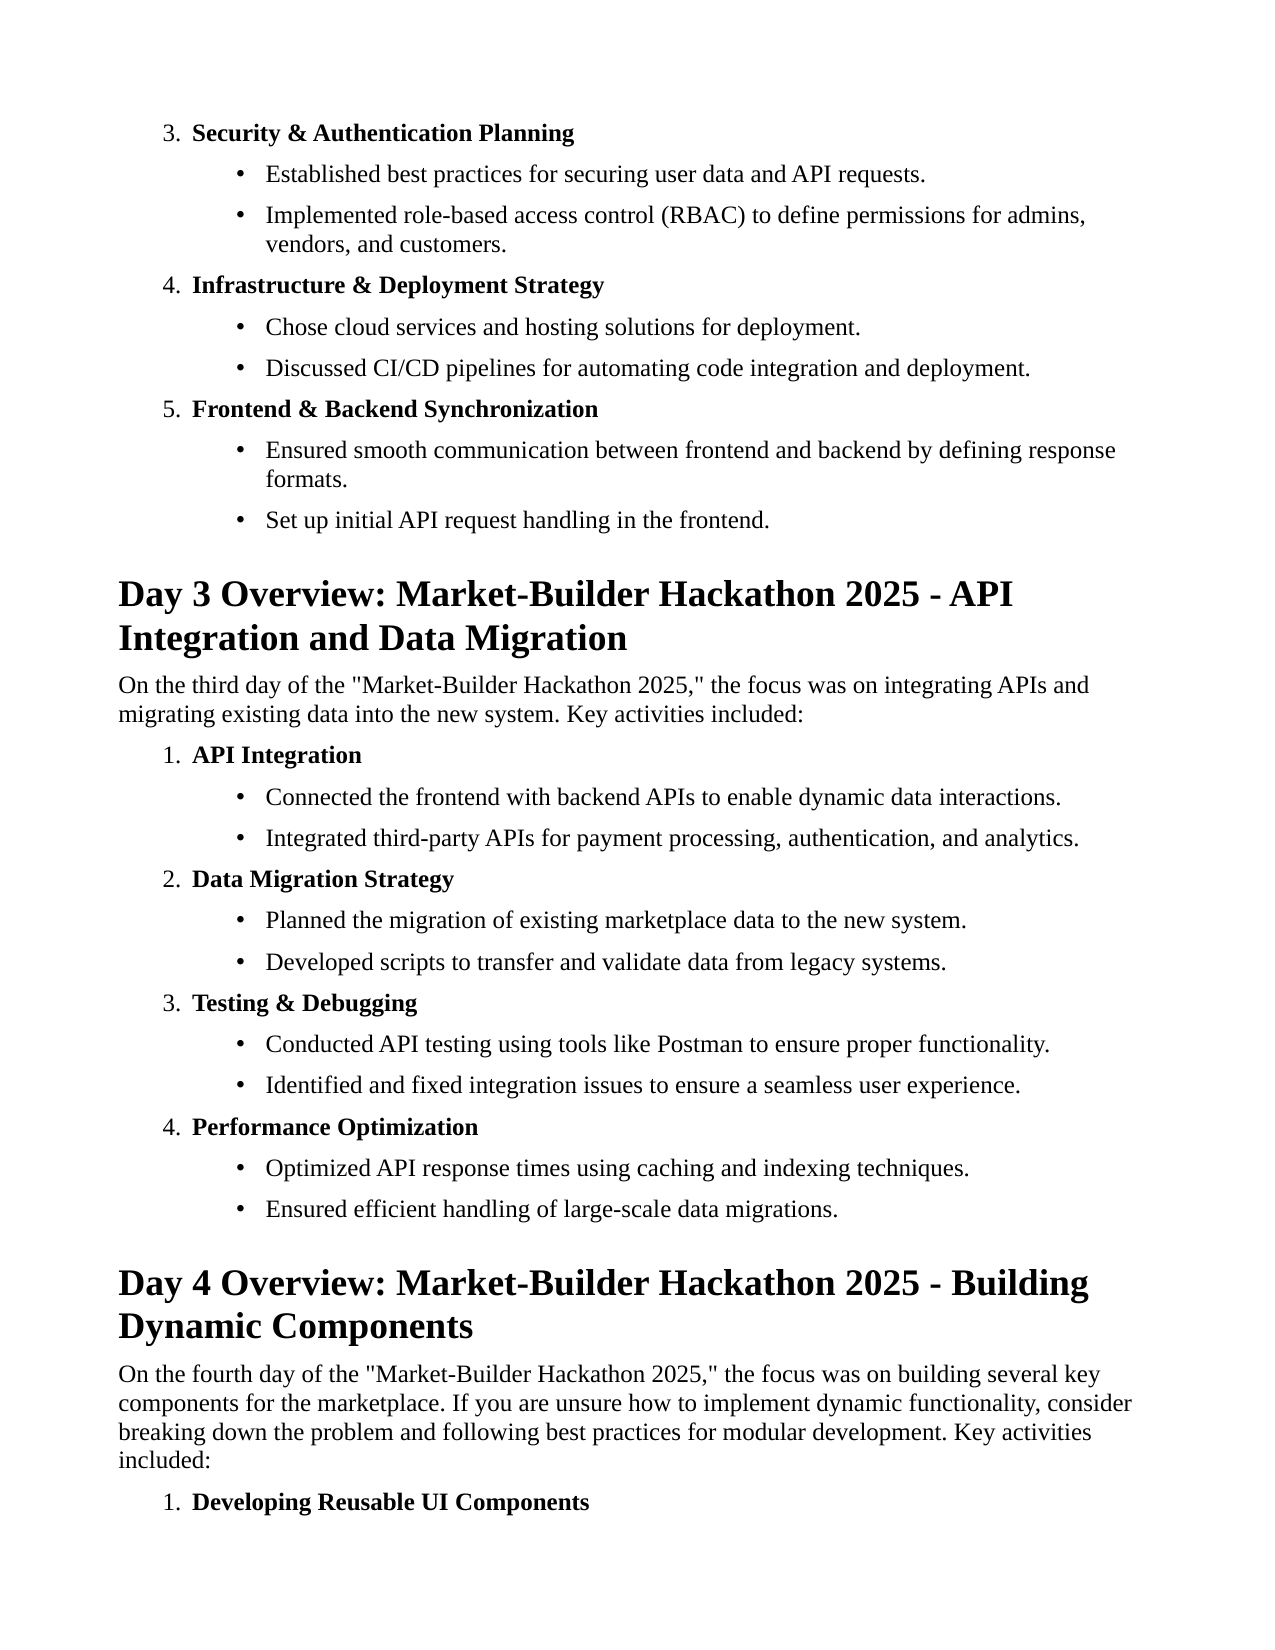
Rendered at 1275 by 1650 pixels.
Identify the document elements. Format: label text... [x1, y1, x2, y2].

list Performance Optimization [162, 1112, 1157, 1141]
list Security & Authentication Planning [162, 118, 1157, 147]
list API Integration [162, 741, 1157, 769]
list Identified and fixed integration issues to ensure a seamless user experience. [236, 1071, 1157, 1099]
text On the fourth day of the "Market-Builder Hackathon 2025," the focus was on building several key components for the marketplace. If you are unsure how to implement dynamic functionality, consider breaking down the problem and following best practices for modular development. Key activities included: [118, 1359, 1157, 1474]
list Established best practices for securing user data and API requests. [236, 159, 1157, 188]
list Ensured smooth communication between frontend and backend by defining response formats. [236, 436, 1157, 493]
list Implemented role-based access control (RBAC) to define permissions for admins, vendors, and customers. [236, 201, 1157, 258]
list Connected the frontend with backend APIs to enable dynamic data interactions. [236, 782, 1157, 811]
list Data Migration Strategy [162, 864, 1157, 893]
list Integrated third-party APIs for payment processing, authentication, and analytics. [236, 823, 1157, 852]
list Ensured efficient handling of large-scale data migrations. [236, 1194, 1157, 1223]
text On the third day of the "Market-Builder Hackathon 2025," the focus was on integrating APIs and migrating existing data into the new system. Key activities included: [118, 671, 1157, 728]
list Developed scripts to transfer and validate data from legacy systems. [236, 947, 1157, 976]
list Developing Reusable UI Components [162, 1487, 1157, 1516]
list Conducted API testing using tools like Postman to ensure proper functionality. [236, 1029, 1157, 1058]
list Discussed CI/CD pipelines for automating code integration and deployment. [236, 353, 1157, 382]
list Testing & Debugging [162, 988, 1157, 1017]
list Planned the migration of existing marketplace data to the new system. [236, 906, 1157, 934]
subtitle Day 4 Overview: Market-Builder Hackathon 2025 - Building Dynamic Components [118, 1261, 1157, 1347]
subtitle Day 3 Overview: Market-Builder Hackathon 2025 - API Integration and Data Migration [118, 572, 1157, 658]
list Infrastructure & Deployment Strategy [162, 271, 1157, 299]
list Optimized API response times using caching and indexing techniques. [236, 1153, 1157, 1182]
list Set up initial API request handling in the frontend. [236, 506, 1157, 534]
list Chose cloud services and hosting solutions for deployment. [236, 312, 1157, 341]
list Frontend & Backend Synchronization [162, 394, 1157, 423]
